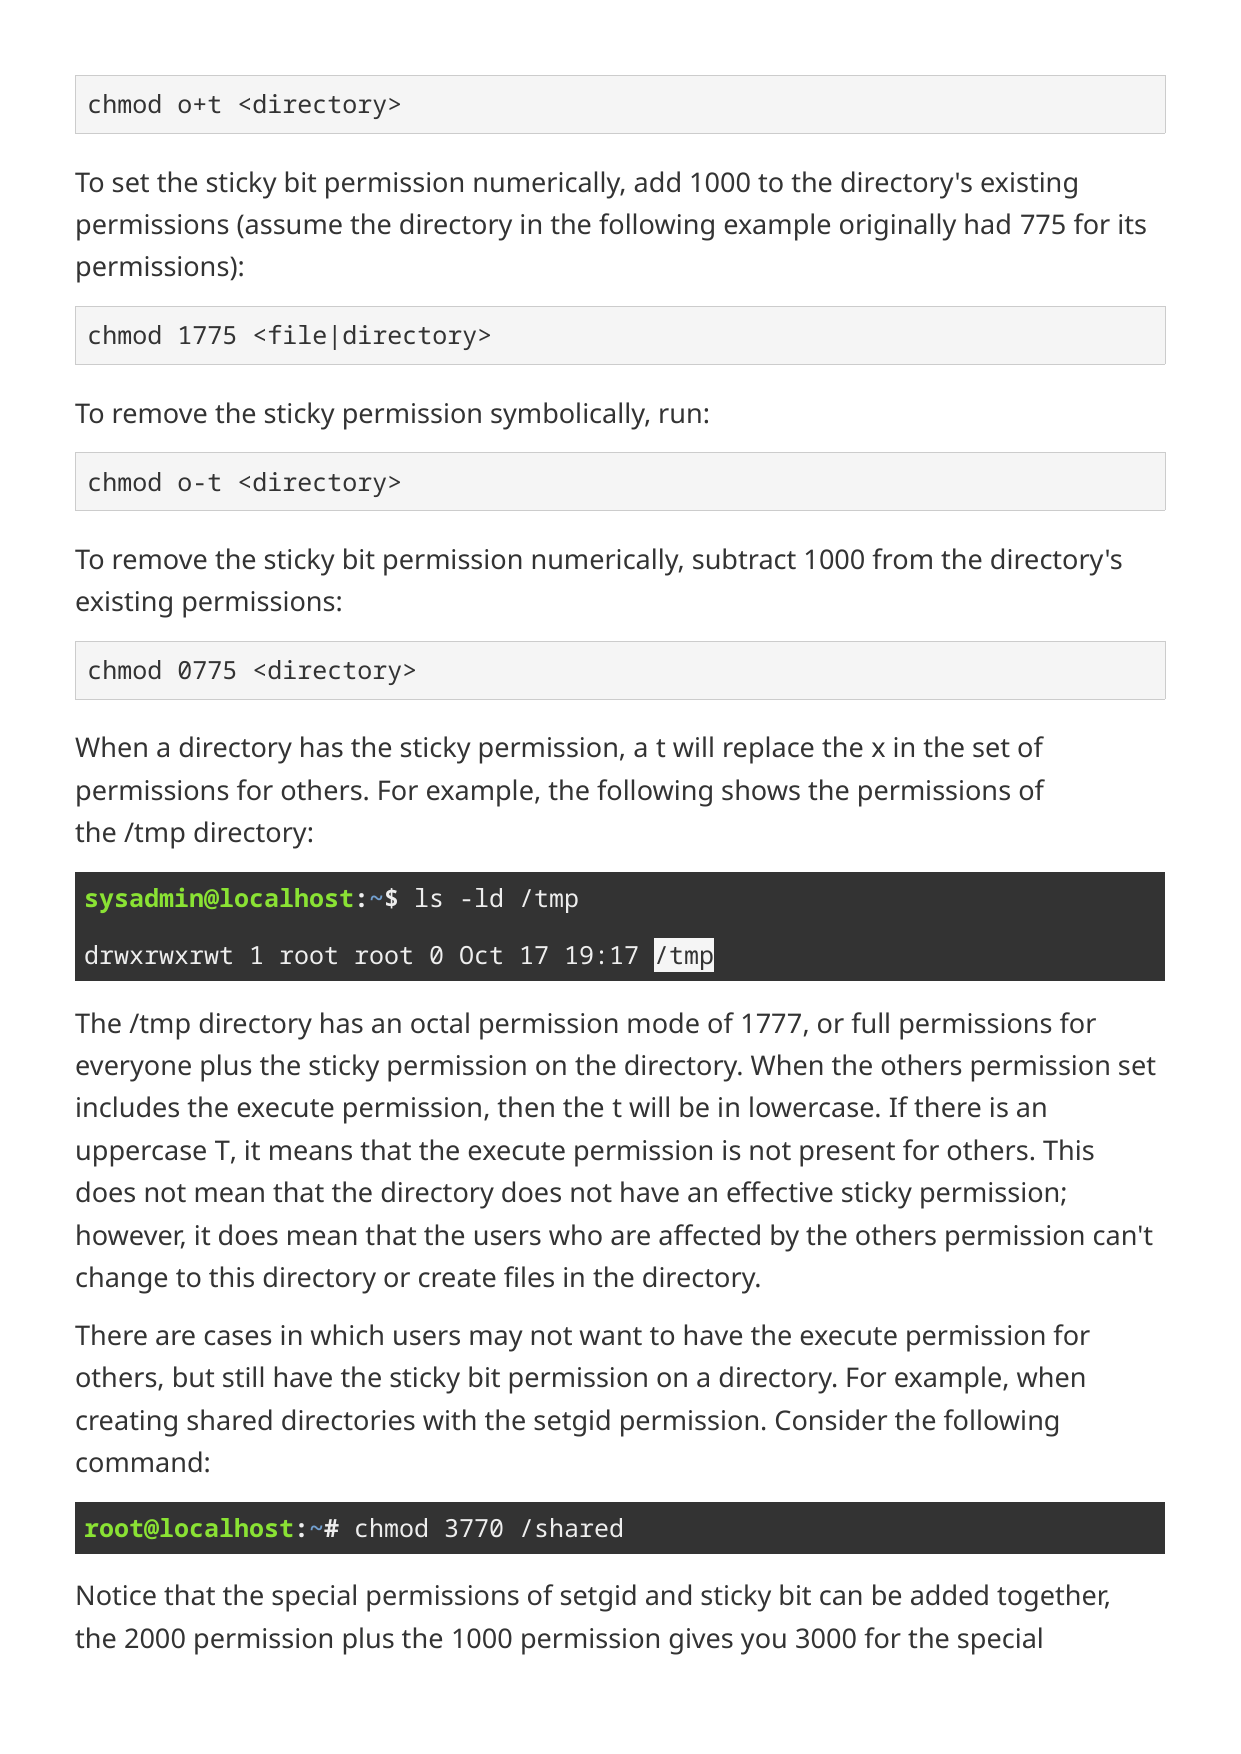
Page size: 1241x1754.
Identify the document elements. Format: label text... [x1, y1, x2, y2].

text sysadmin@localhost:~$ ls -ld /tmp [75, 872, 1165, 914]
text The /tmp directory has an octal permission mode of 1777, or full permissions for everyone plus the sticky permission on the directory. When the others permission set includes the execute permission, then the t will be in lowercase. If there is an uppercase T, it means that the execute permission is not present for others. This does not mean that the directory does not have an effective sticky permission; however, it does mean that the users who are affected by the others permission can't change to this directory or create files in the directory. [75, 1004, 1165, 1295]
text To remove the sticky permission symbolically, run: [75, 394, 1165, 431]
text drwxrwxrwt 1 root root 0 Oct 17 19:17 /tmp [75, 929, 1165, 981]
text chmod o-t <directory> [76, 453, 1165, 510]
text chmod 0775 <directory> [76, 642, 1165, 699]
text root@localhost:~# chmod 3770 /shared [75, 1502, 1165, 1554]
text There are cases in which users may not want to have the execute permission for others, but still have the sticky bit permission on a directory. For example, when creating shared directories with the setgid permission. Consider the following command: [75, 1316, 1165, 1481]
text When a directory has the sticky permission, a t will replace the x in the set of permissions for others. For example, the following shows the permissions of the /tmp directory: [75, 729, 1165, 850]
text Notice that the special permissions of setgid and sticky bit can be added together, the 2000 permission plus the 1000 permission gives you 3000 for the special [75, 1577, 1165, 1656]
text To set the sticky bit permission numerically, add 1000 to the directory's existing permissions (assume the directory in the following example originally had 775 for its permissions): [75, 163, 1165, 285]
text chmod 1775 <file|directory> [76, 307, 1165, 364]
text ‌⁠​​⁠​To remove the sticky bit permission numerically, subtract 1000 from the directory's existing permissions: [75, 540, 1165, 619]
text chmod o+t <directory> [76, 76, 1165, 133]
